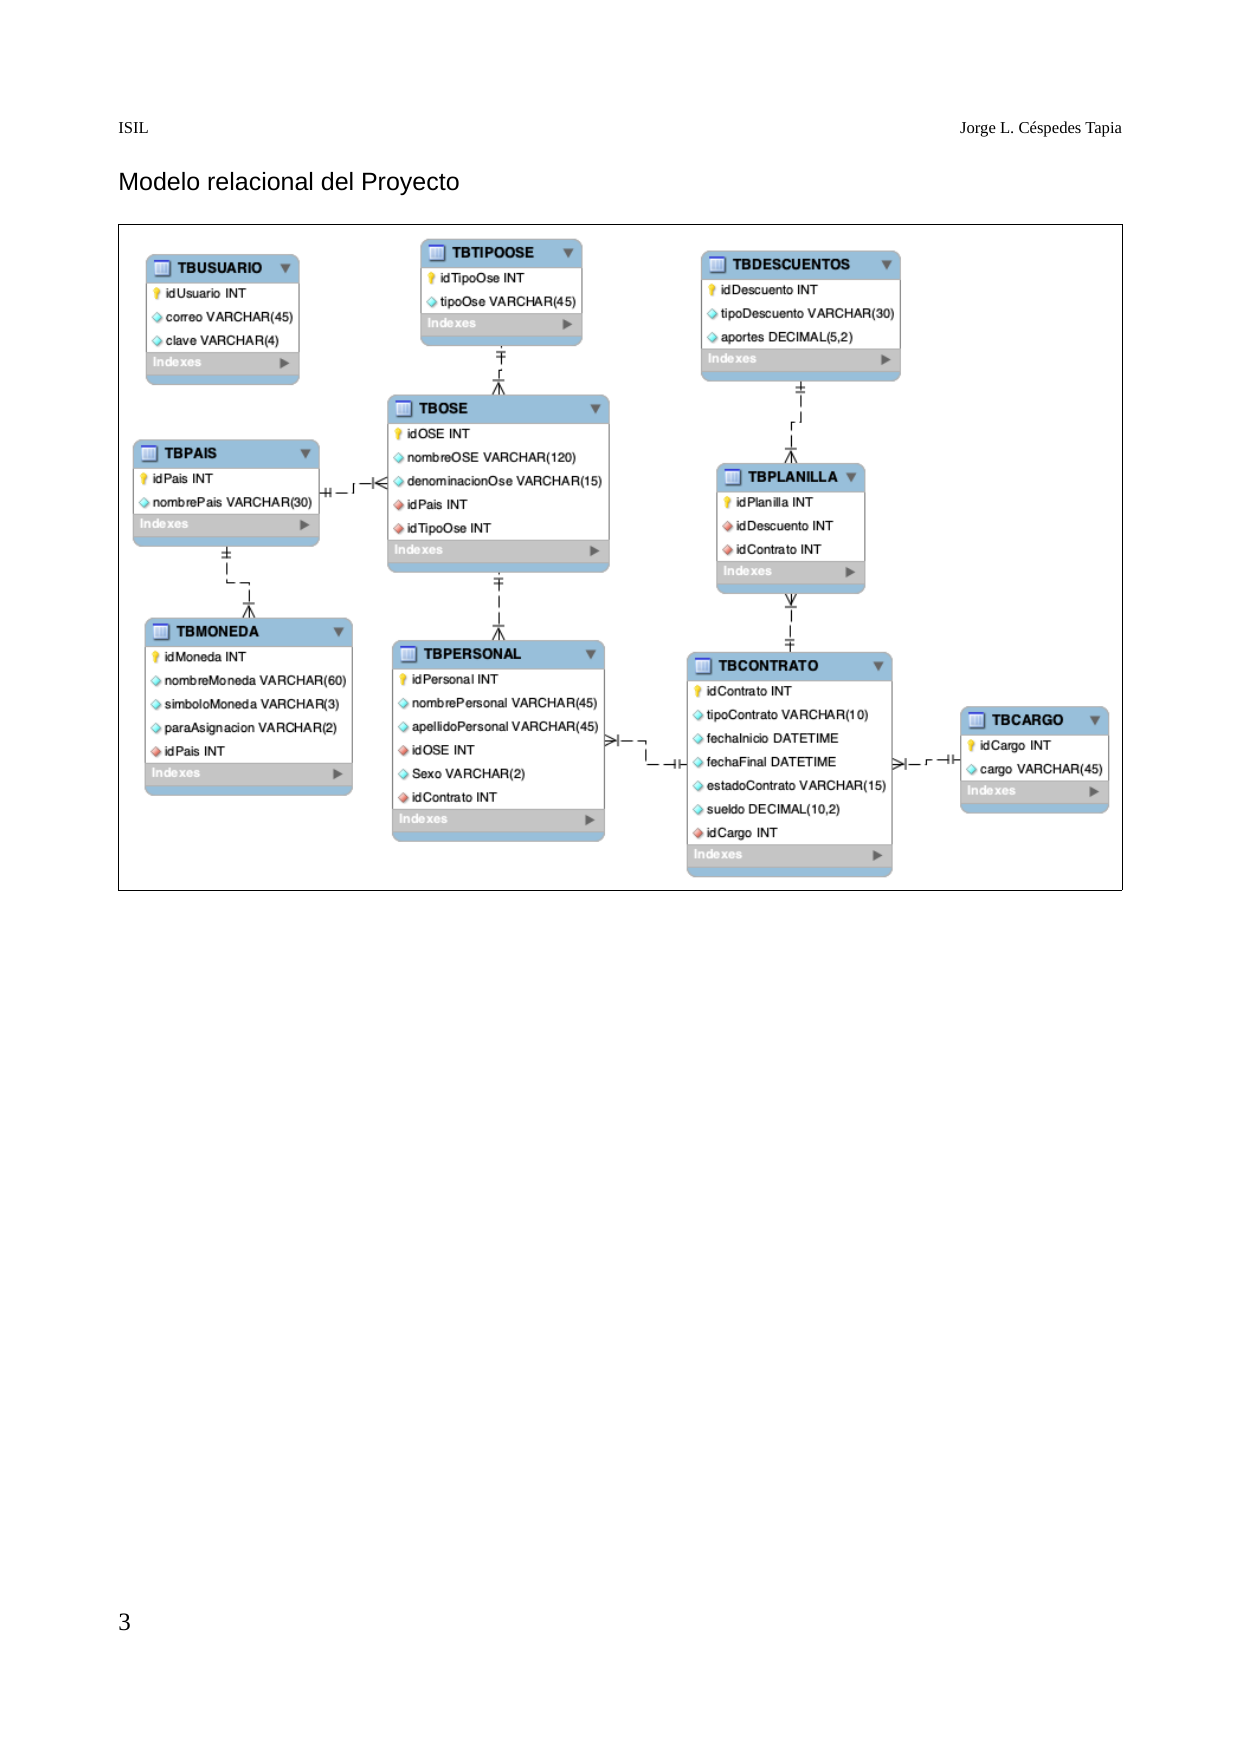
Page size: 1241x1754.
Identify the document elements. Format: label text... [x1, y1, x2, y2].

picture [121, 227, 1119, 888]
text Modelo relacional del Proyecto [118, 167, 1122, 196]
